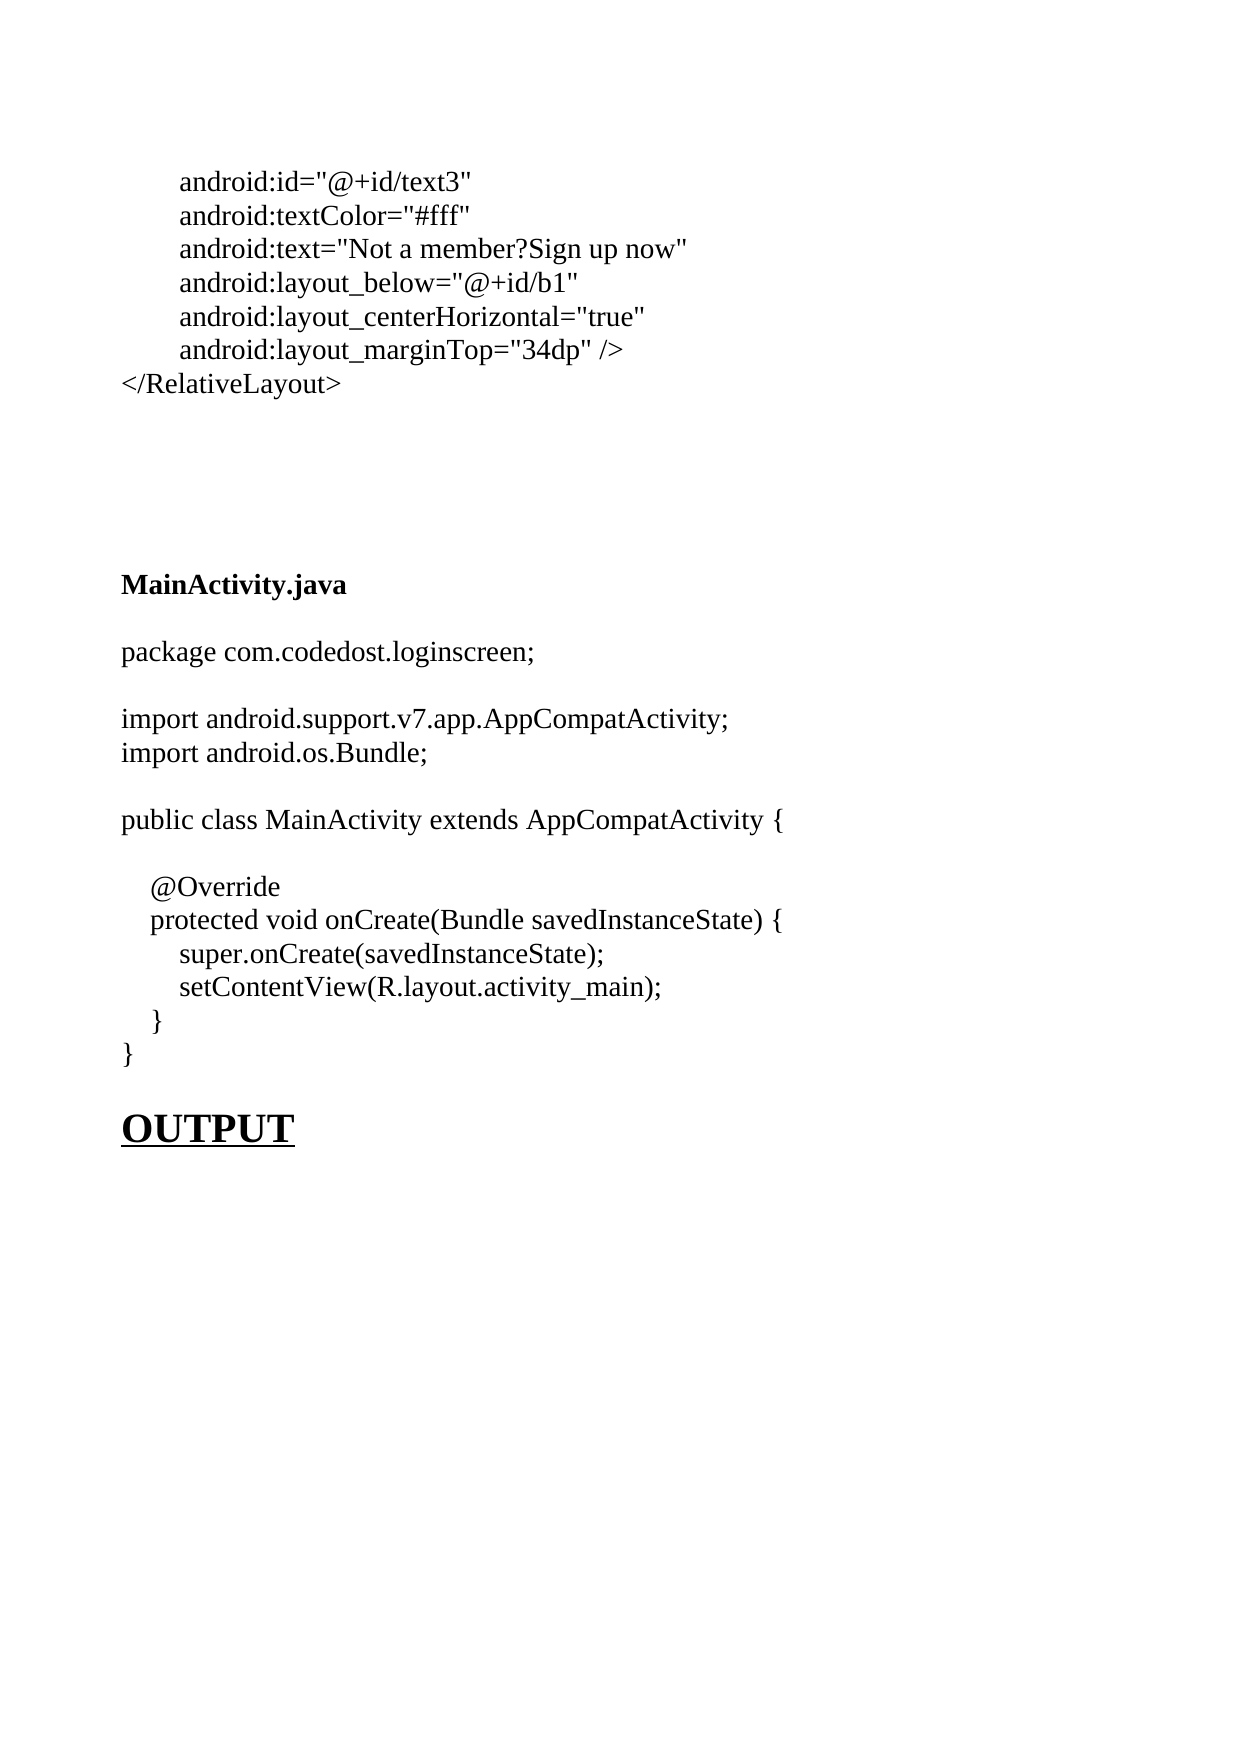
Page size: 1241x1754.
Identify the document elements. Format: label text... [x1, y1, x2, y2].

text setContentView(R.layout.activity_main); [121, 969, 1109, 1003]
text import android.support.v7.app.AppCompatActivity; [121, 701, 1109, 735]
text import android.os.Bundle; [121, 735, 1109, 768]
text protected void onCreate(Bundle savedInstanceState) { [121, 902, 1109, 936]
text MainActivity.java [121, 567, 1109, 601]
text super.onCreate(savedInstanceState); [121, 936, 1109, 969]
text } [121, 1037, 1109, 1070]
text package com.codedost.loginscreen; [121, 634, 1109, 668]
text public class MainActivity extends AppCompatActivity { [121, 802, 1109, 835]
text android:layout_marginTop="34dp" /> [121, 332, 1109, 366]
text android:layout_below="@+id/b1" [121, 265, 1109, 299]
text android:text="Not a member?Sign up now" [121, 232, 1109, 265]
text android:layout_centerHorizontal="true" [121, 299, 1109, 332]
text android:textColor="#fff" [121, 198, 1109, 232]
text android:id="@+id/text3" [121, 164, 1109, 198]
text OUTPUT [121, 1104, 1109, 1152]
text @Override [121, 869, 1109, 902]
text </RelativeLayout> [121, 366, 1109, 399]
text } [121, 1003, 1109, 1037]
